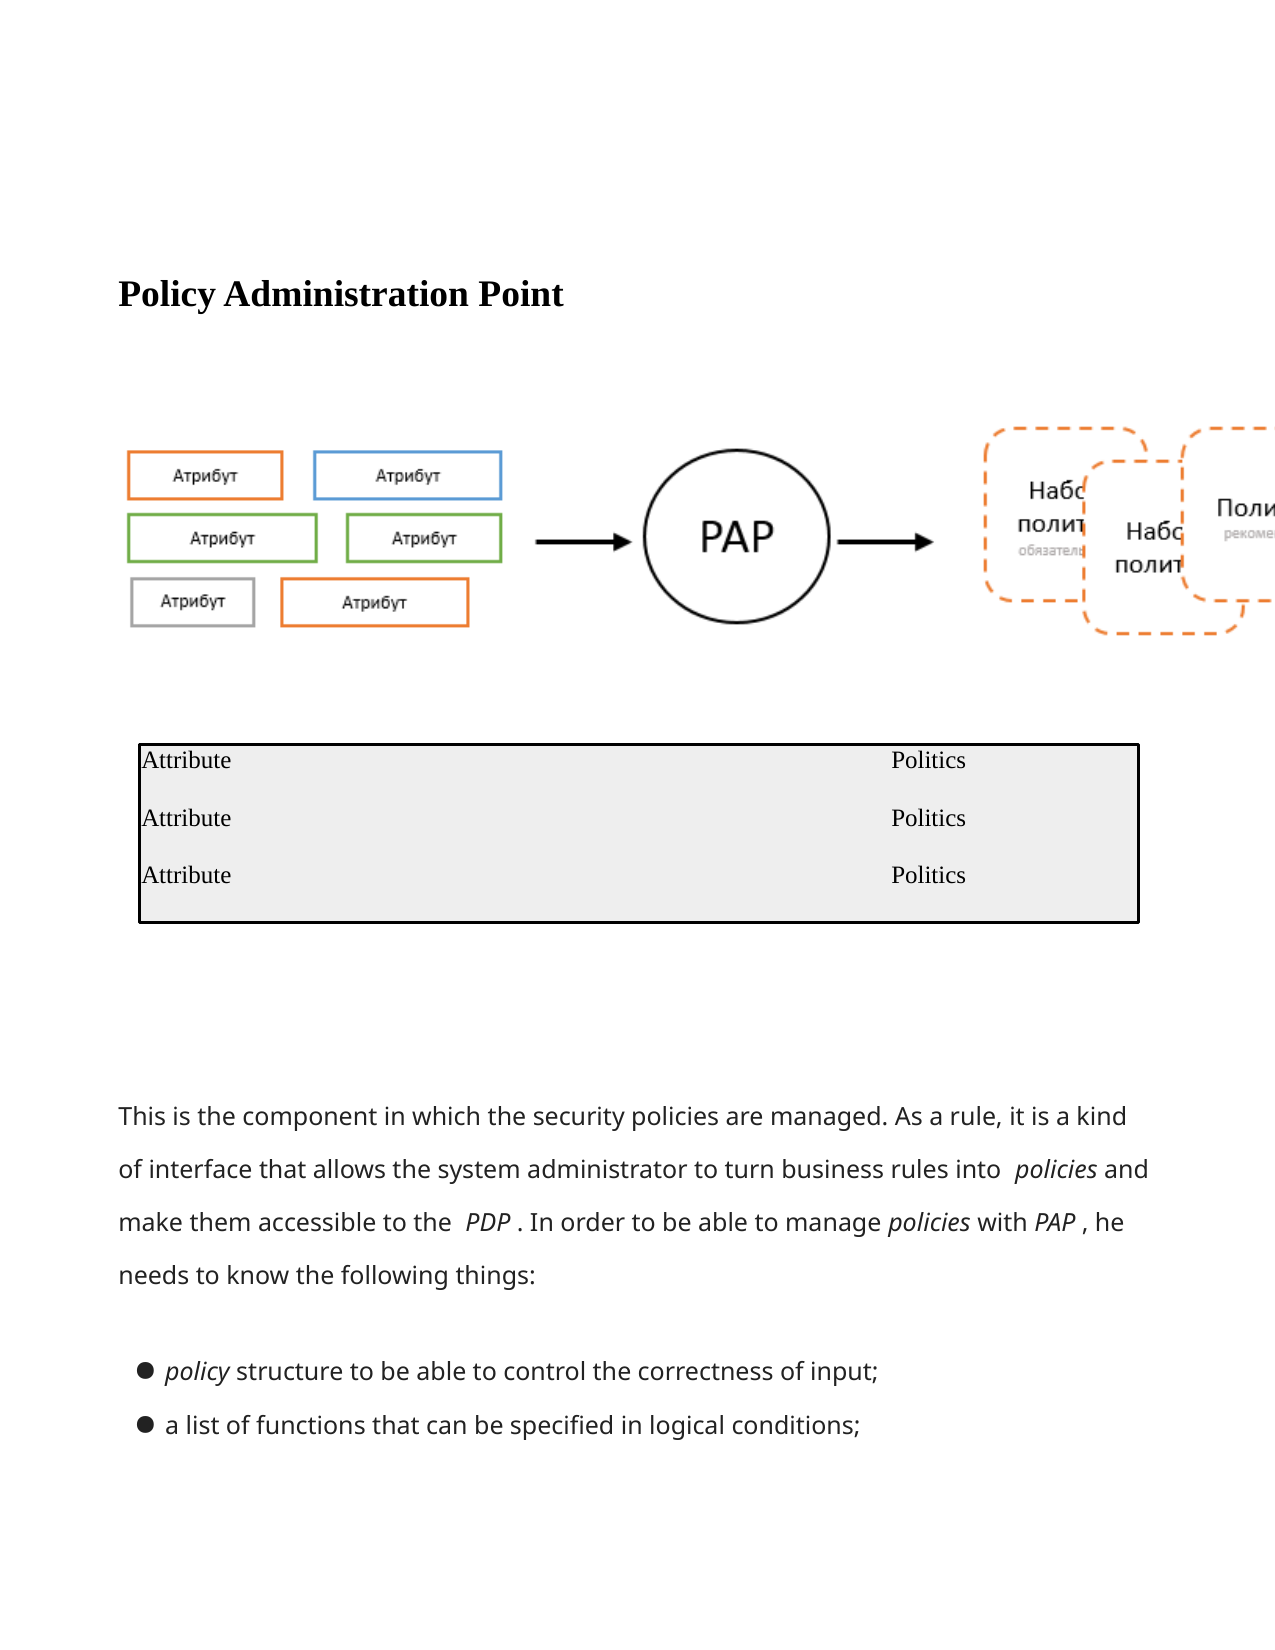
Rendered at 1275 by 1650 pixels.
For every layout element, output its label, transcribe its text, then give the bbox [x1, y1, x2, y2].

list a list of functions that can be specified in logical conditions; [136, 1408, 1157, 1442]
picture [118, 413, 1275, 648]
list policy structure to be able to control the correctness of input; [136, 1353, 1157, 1387]
subtitle Policy Administration Point [118, 271, 1157, 314]
text This is the component in which the security policies are managed. As a rule, it is a kind of interface that allows the system administrator to turn business rules into policies and make them accessible to the PDP . In order to be able to manage policies with PAP , he needs to know the following things: [118, 1045, 1157, 1292]
